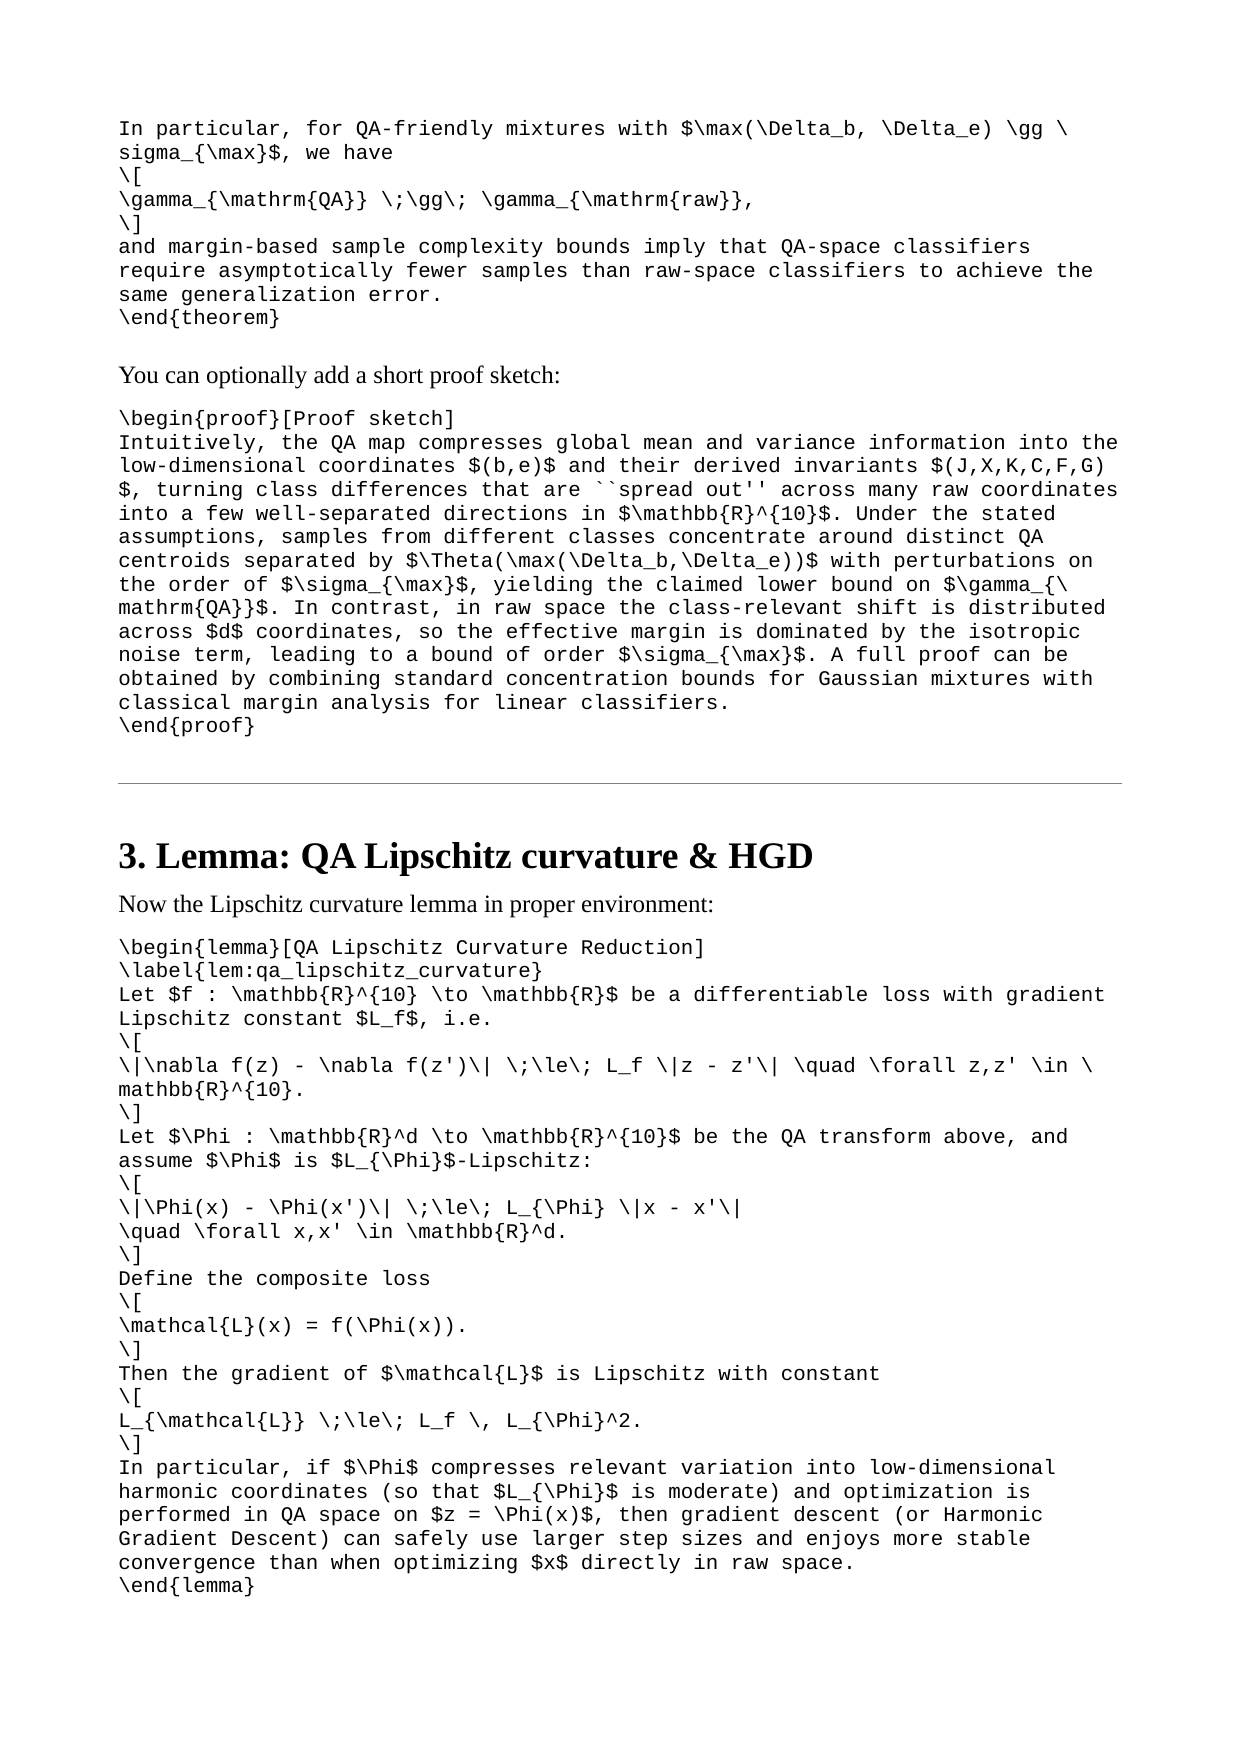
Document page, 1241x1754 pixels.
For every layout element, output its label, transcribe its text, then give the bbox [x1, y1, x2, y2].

text In particular, for QA-friendly mixtures with $\max(\Delta_b, \Delta_e) \gg \sigma_{\max}$, we have [118, 118, 1122, 165]
text \|\nabla f(z) - \nabla f(z')\| \;\le\; L_f \|z - z'\| \quad \forall z,z' \in \mathbb{R}^{10}. [118, 1055, 1122, 1102]
text \gamma_{\mathrm{QA}} \;\gg\; \gamma_{\mathrm{raw}}, [118, 189, 1122, 213]
text \[ [118, 1292, 1122, 1315]
text \] [118, 1433, 1122, 1457]
text \] [118, 1102, 1122, 1126]
text \] [118, 1339, 1122, 1362]
text \] [118, 213, 1122, 236]
text and margin-based sample complexity bounds imply that QA-space classifiers require asymptotically fewer samples than raw-space classifiers to achieve the same generalization error. [118, 236, 1122, 307]
text Let $\Phi : \mathbb{R}^d \to \mathbb{R}^{10}$ be the QA transform above, and assume $\Phi$ is $L_{\Phi}$-Lipschitz: [118, 1126, 1122, 1173]
text In particular, if $\Phi$ compresses relevant variation into low-dimensional harmonic coordinates (so that $L_{\Phi}$ is moderate) and optimization is performed in QA space on $z = \Phi(x)$, then gradient descent (or Harmonic Gradient Descent) can safely use larger step sizes and enjoys more stable convergence than when optimizing $x$ directly in raw space. [118, 1457, 1122, 1575]
text Then the gradient of $\mathcal{L}$ is Lipschitz with constant [118, 1362, 1122, 1386]
text \quad \forall x,x' \in \mathbb{R}^d. [118, 1221, 1122, 1244]
text \mathcal{L}(x) = f(\Phi(x)). [118, 1315, 1122, 1339]
text \label{lem:qa_lipschitz_curvature} [118, 961, 1122, 984]
text \[ [118, 1031, 1122, 1055]
text \] [118, 1244, 1122, 1268]
text \[ [118, 1173, 1122, 1197]
text Intuitively, the QA map compresses global mean and variance information into the low-dimensional coordinates $(b,e)$ and their derived invariants $(J,X,K,C,F,G)$, turning class differences that are ``spread out'' across many raw coordinates into a few well-separated directions in $\mathbb{R}^{10}$. Under the stated assumptions, samples from different classes concentrate around distinct QA centroids separated by $\Theta(\max(\Delta_b,\Delta_e))$ with perturbations on the order of $\sigma_{\max}$, yielding the claimed lower bound on $\gamma_{\mathrm{QA}}$. In contrast, in raw space the class-relevant shift is distributed across $d$ coordinates, so the effective margin is dominated by the isotropic noise term, leading to a bound of order $\sigma_{\max}$. A full proof can be obtained by combining standard concentration bounds for Gaussian mixtures with classical margin analysis for linear classifiers. [118, 432, 1122, 715]
text Let $f : \mathbb{R}^{10} \to \mathbb{R}$ be a differentiable loss with gradient Lipschitz constant $L_f$, i.e. [118, 984, 1122, 1031]
text L_{\mathcal{L}} \;\le\; L_f \, L_{\Phi}^2. [118, 1410, 1122, 1433]
text Now the Lipschitz curvature lemma in proper environment: [118, 889, 1122, 918]
text You can optionally add a short proof sketch: [118, 360, 1122, 389]
text \[ [118, 1386, 1122, 1410]
text \end{theorem} [118, 307, 1122, 331]
text \end{proof} [118, 715, 1122, 739]
subtitle 3. Lemma: QA Lipschitz curvature & HGD [118, 834, 1122, 877]
text \begin{proof}[Proof sketch] [118, 408, 1122, 432]
text \begin{lemma}[QA Lipschitz Curvature Reduction] [118, 937, 1122, 961]
text Define the composite loss [118, 1268, 1122, 1292]
text \end{lemma} [118, 1575, 1122, 1599]
text \[ [118, 165, 1122, 189]
text \|\Phi(x) - \Phi(x')\| \;\le\; L_{\Phi} \|x - x'\| [118, 1197, 1122, 1221]
